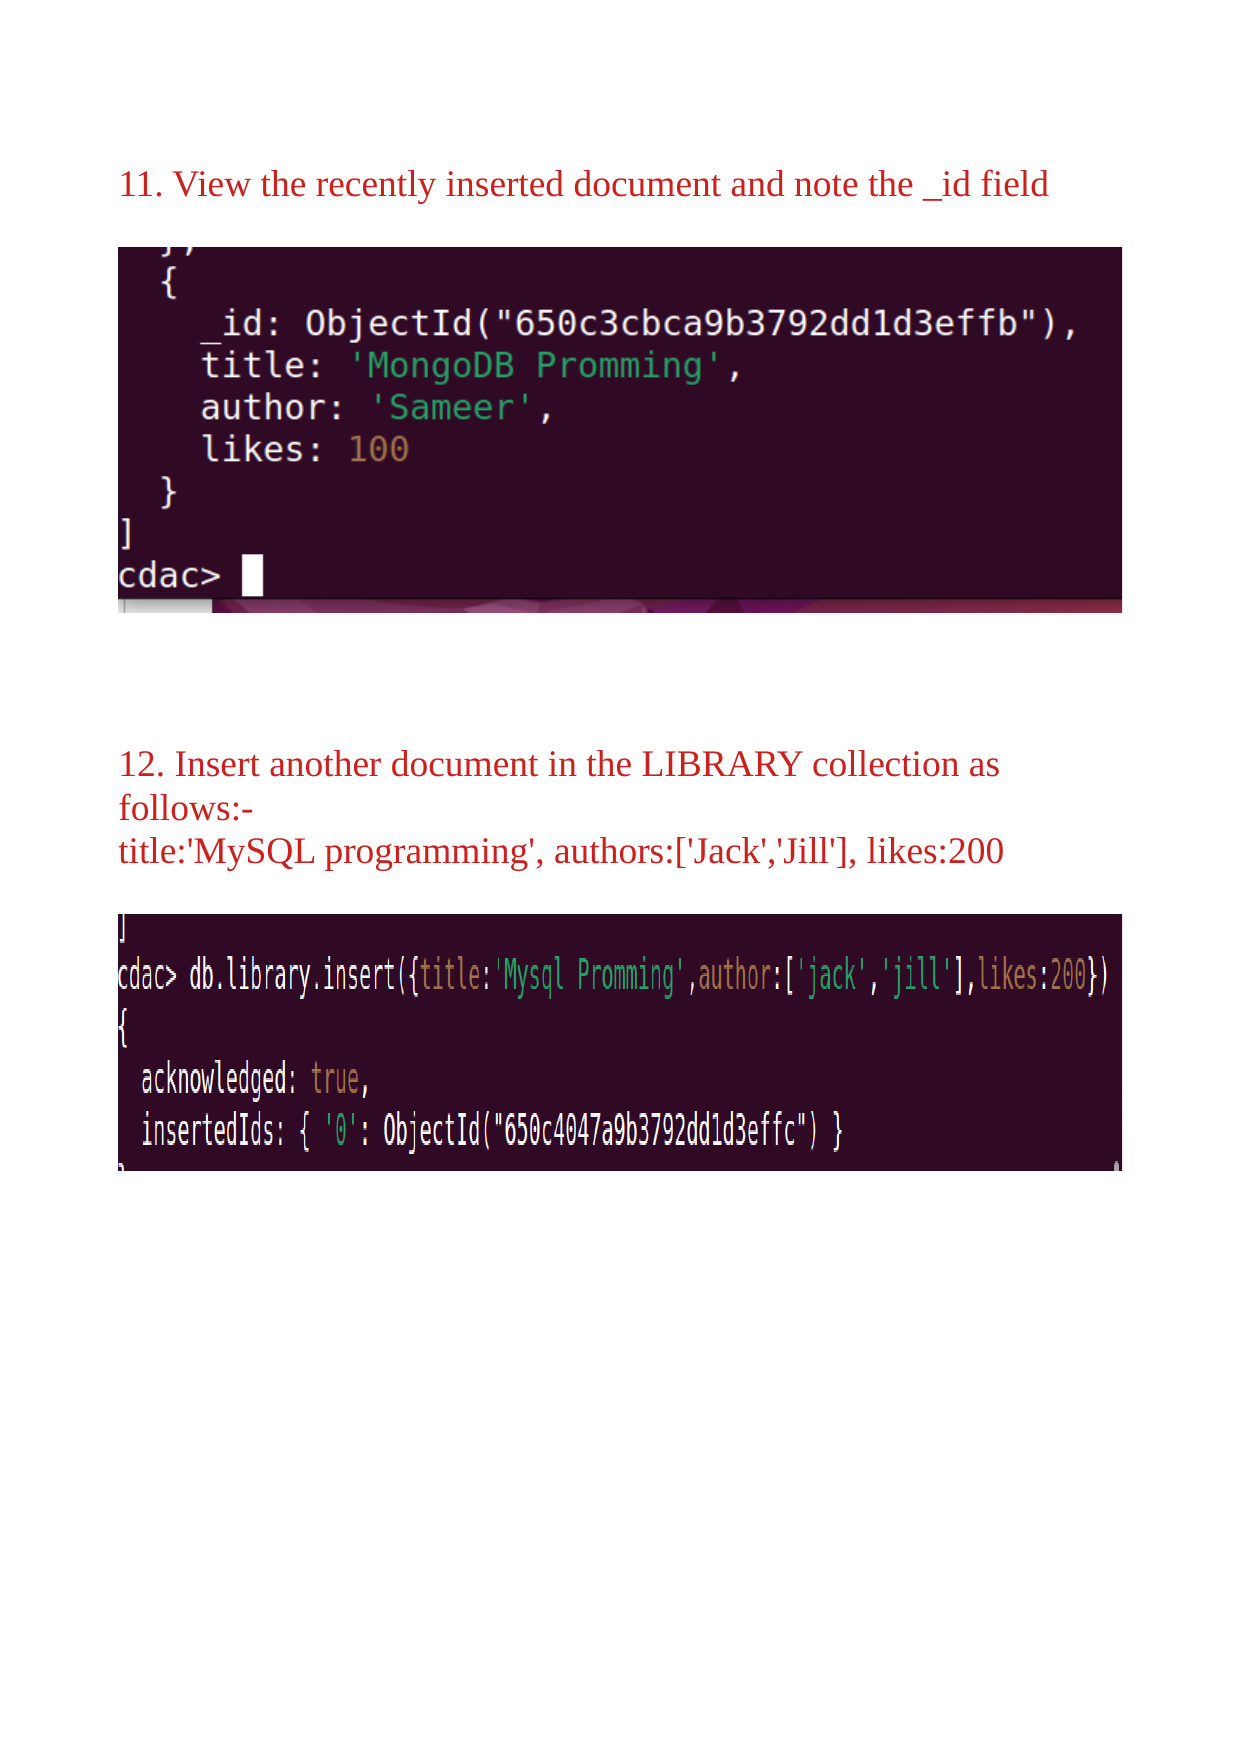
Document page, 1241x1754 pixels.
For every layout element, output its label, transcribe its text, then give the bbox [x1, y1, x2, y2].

text 11. View the recently inserted document and note the _id field [118, 161, 1122, 204]
picture [118, 914, 1123, 1171]
text title:'MySQL programming', authors:['Jack','Jill'], likes:200 [118, 828, 1122, 871]
picture [118, 247, 1123, 613]
text 12. Insert another document in the LIBRARY collection as follows:- [118, 742, 1122, 828]
